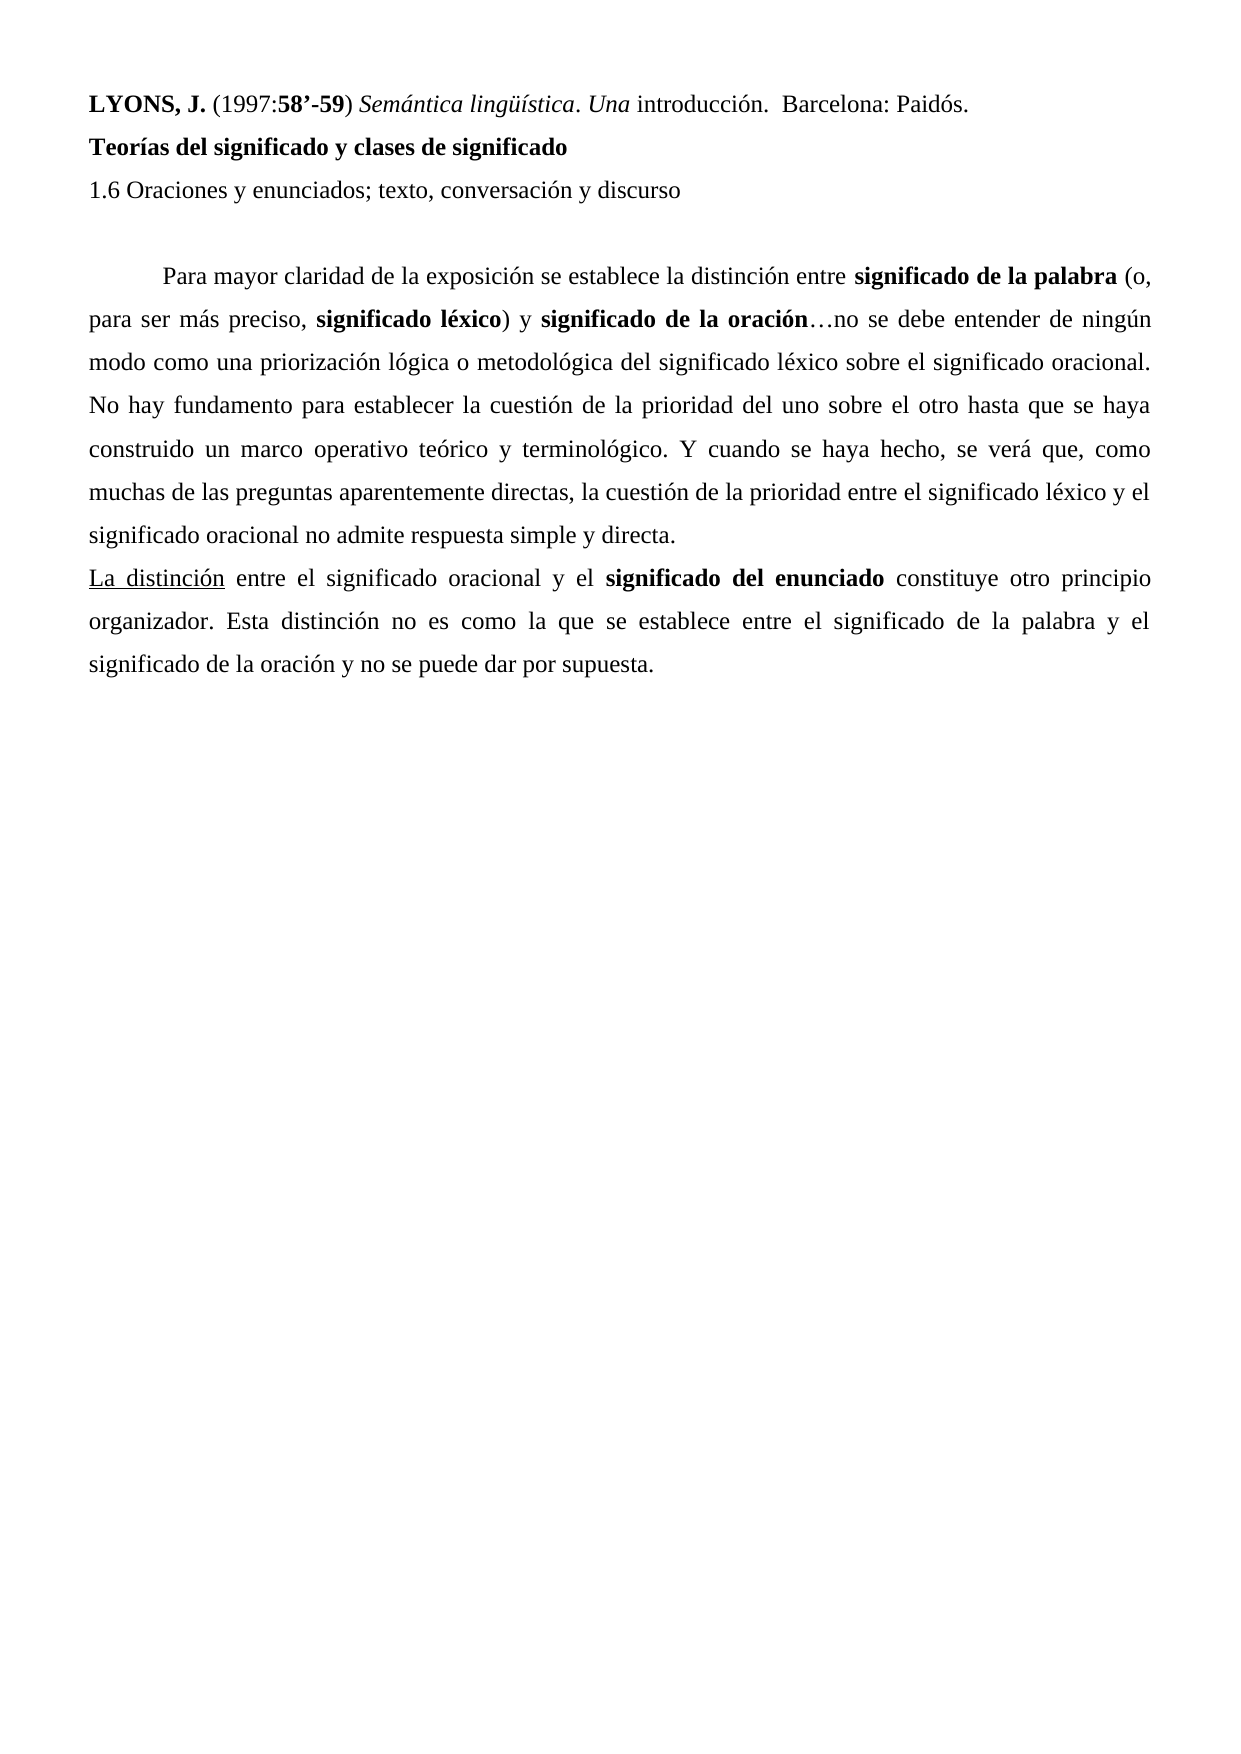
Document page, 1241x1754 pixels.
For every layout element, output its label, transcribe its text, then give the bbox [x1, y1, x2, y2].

text 1.6 Oraciones y enunciados; texto, conversación y discurso [89, 175, 1152, 204]
text Teorías del significado y clases de significado [89, 132, 1152, 161]
text La distinción entre el significado oracional y el significado del enunciado constituye otro principio organizador. Esta distinción no es como la que se establece entre el significado de la palabra y el significado de la oración y no se puede dar por supuesta. [89, 563, 1152, 678]
text LYONS, J. (1997:58’-59) Semántica lingüística. Una introducción. Barcelona: Paidós. [89, 89, 1152, 117]
text Para mayor claridad de la exposición se establece la distinción entre significado de la palabra (o, para ser más preciso, significado léxico) y significado de la oración…no se debe entender de ningún modo como una priorización lógica o metodológica del significado léxico sobre el significado oracional. No hay fundamento para establecer la cuestión de la prioridad del uno sobre el otro hasta que se haya construido un marco operativo teórico y terminológico. Y cuando se haya hecho, se verá que, como muchas de las preguntas aparentemente directas, la cuestión de la prioridad entre el significado léxico y el significado oracional no admite respuesta simple y directa. [89, 261, 1152, 549]
